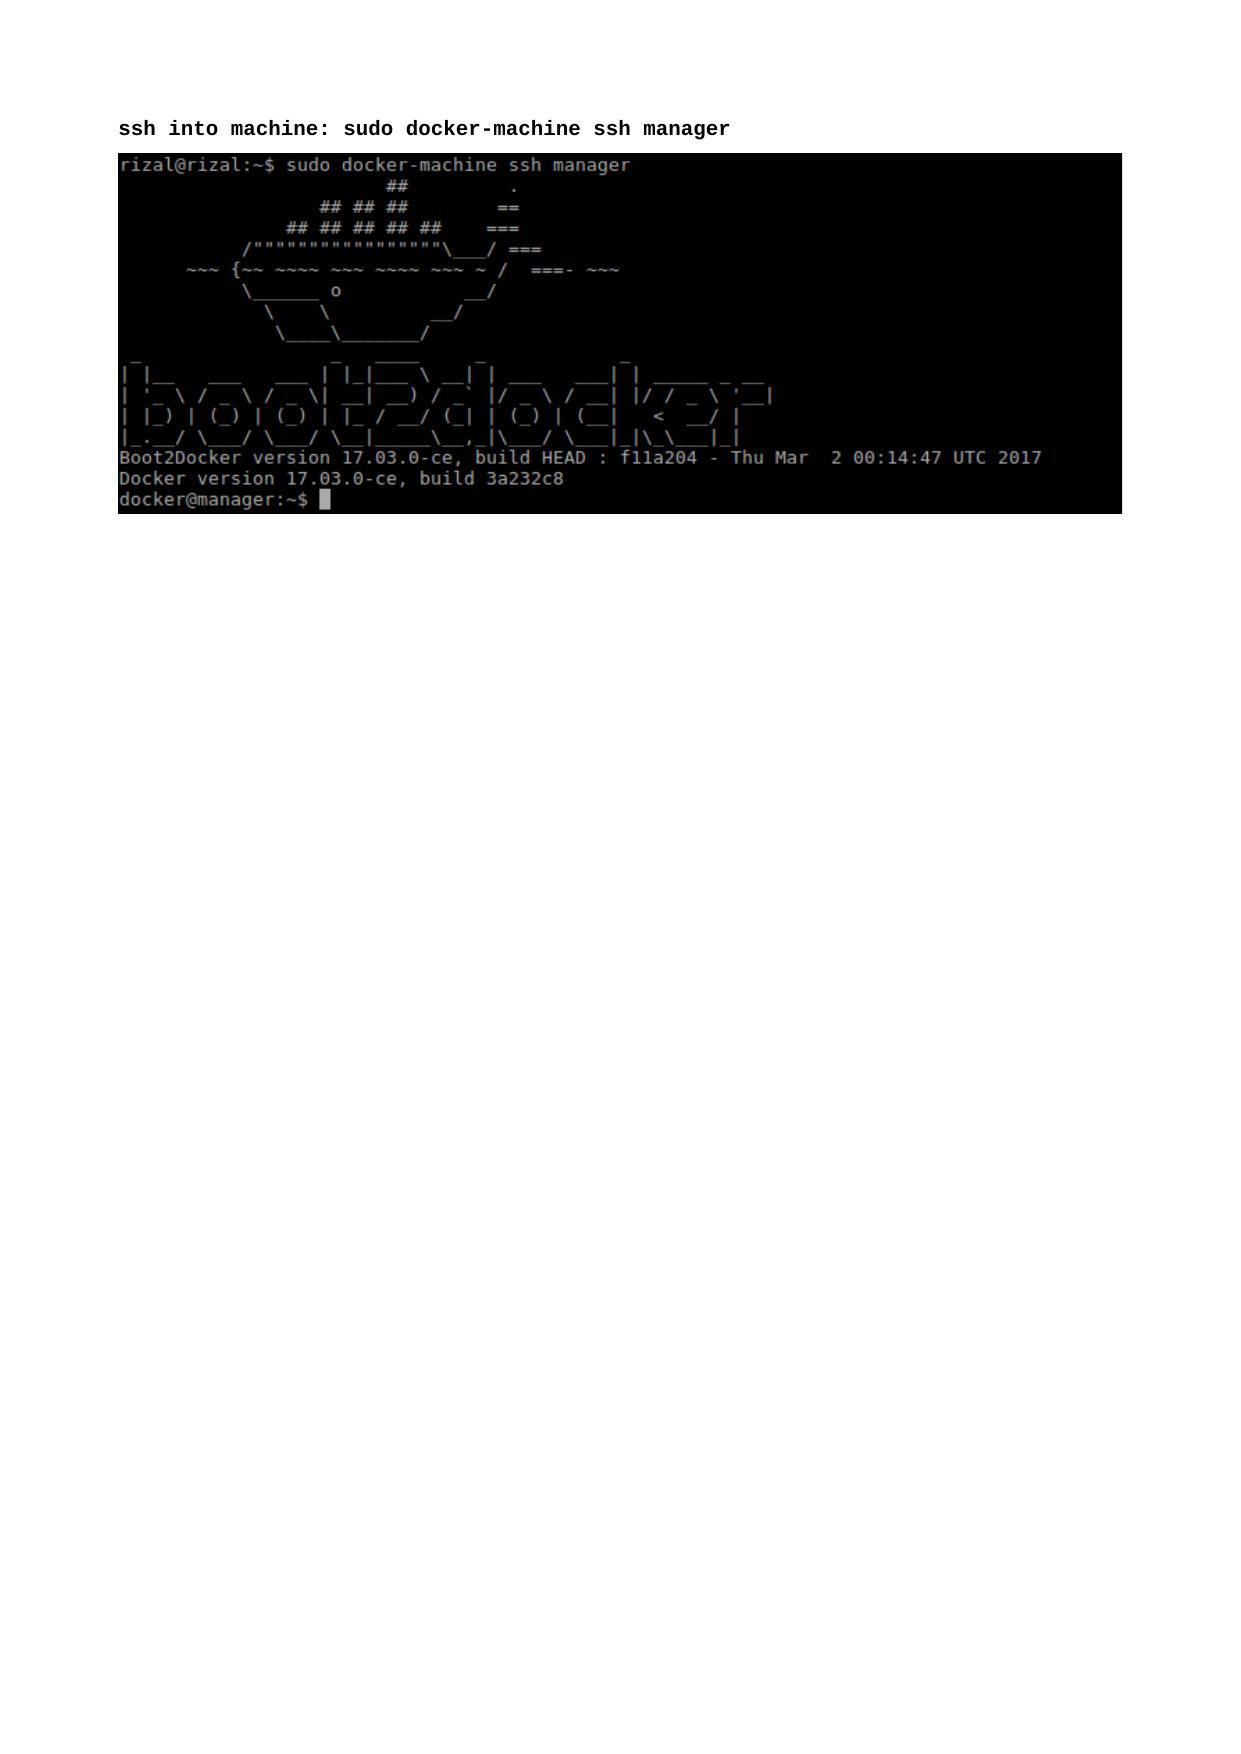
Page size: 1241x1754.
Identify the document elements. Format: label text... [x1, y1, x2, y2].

picture [118, 153, 1123, 514]
text ssh into machine: sudo docker-machine ssh manager [118, 118, 1122, 142]
